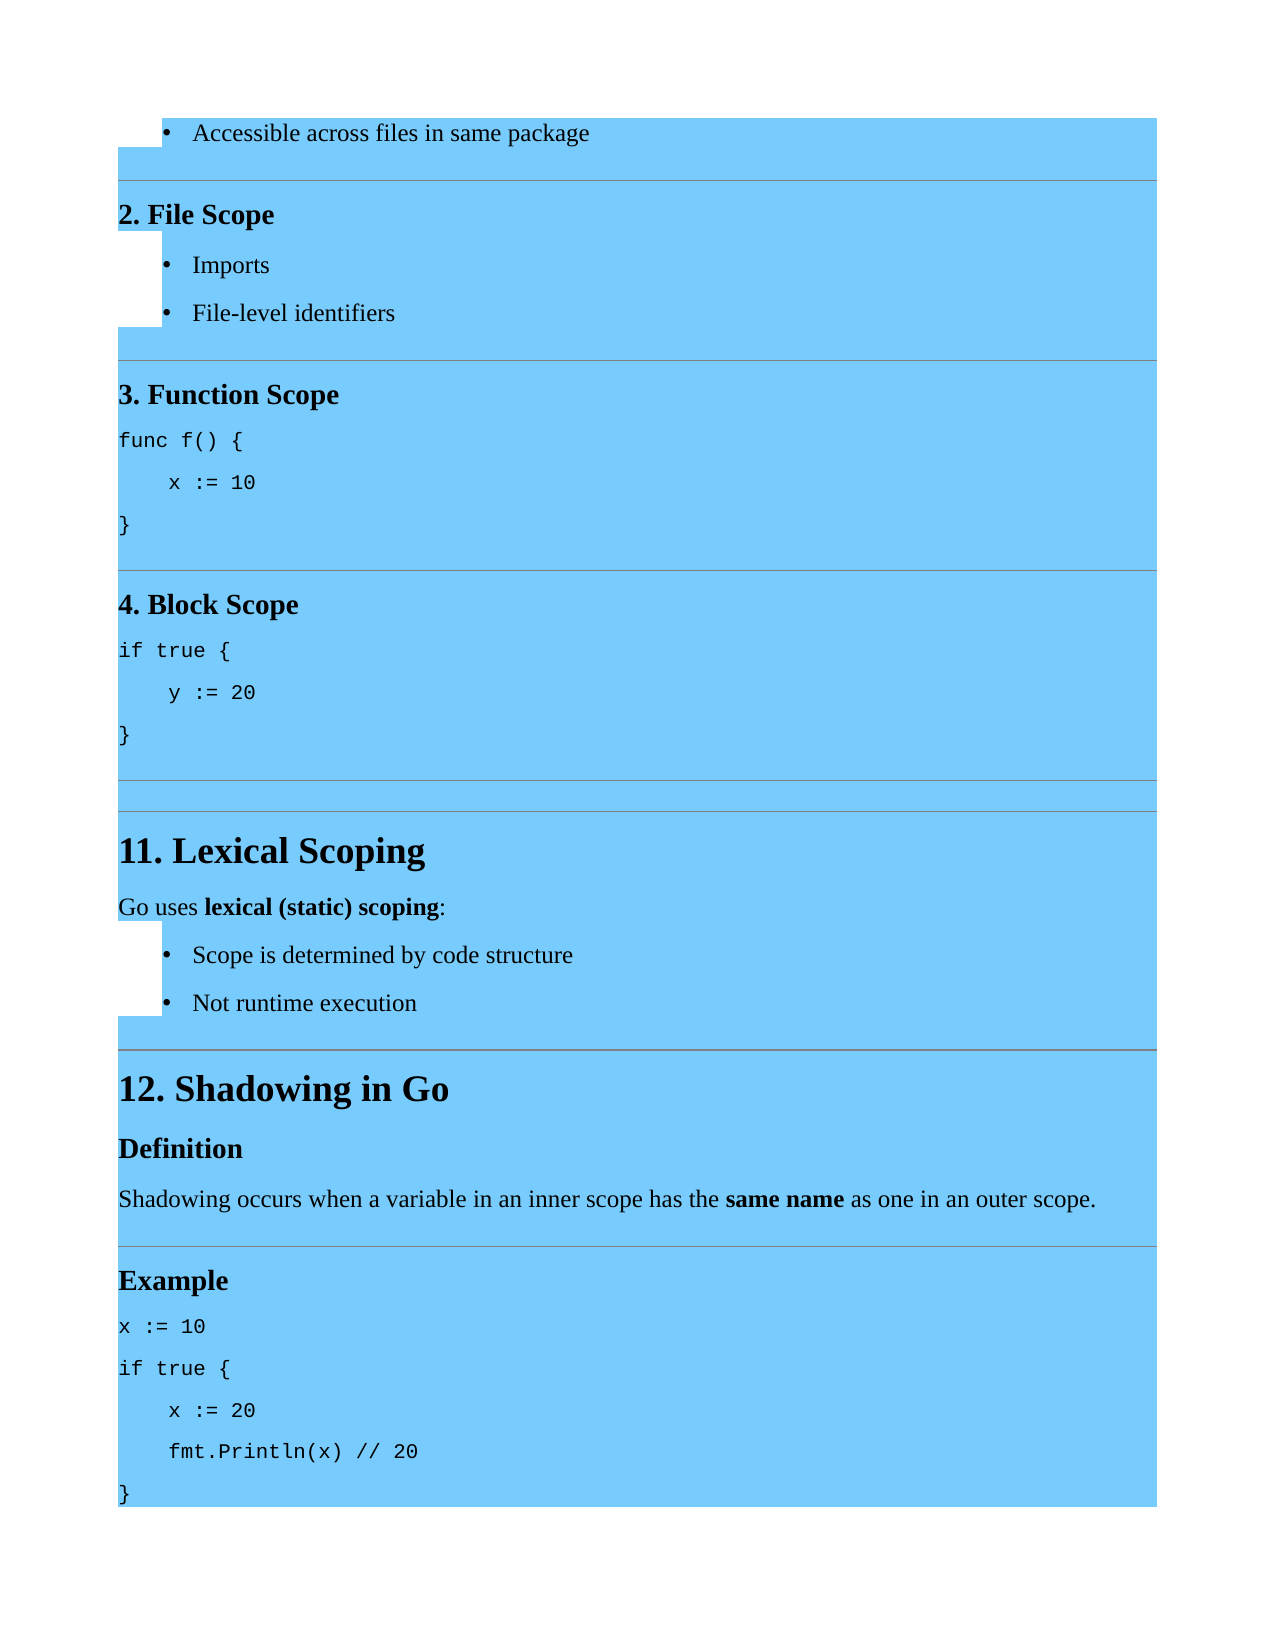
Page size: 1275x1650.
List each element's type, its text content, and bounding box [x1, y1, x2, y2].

text y := 20 [118, 682, 1157, 705]
text x := 10 [118, 1316, 1157, 1340]
list Not runtime execution [162, 988, 1157, 1016]
text if true { [118, 1358, 1157, 1382]
text } [118, 514, 1157, 537]
list Scope is determined by code structure [162, 940, 1157, 969]
text Shadowing occurs when a variable in an inner scope has the same name as one in an outer scope. [118, 1184, 1157, 1213]
text x := 10 [118, 472, 1157, 496]
text } [118, 1483, 1157, 1507]
subtitle 4. Block Scope [118, 587, 1157, 620]
text if true { [118, 640, 1157, 664]
text x := 20 [118, 1400, 1157, 1423]
subtitle Definition [118, 1131, 1157, 1164]
list File-level identifiers [162, 298, 1157, 327]
subtitle 12. Shadowing in Go [118, 1067, 1157, 1110]
subtitle 3. Function Scope [118, 377, 1157, 411]
subtitle Example [118, 1263, 1157, 1297]
subtitle 2. File Scope [118, 197, 1157, 231]
text Go uses lexical (static) scoping: [118, 892, 1157, 921]
text fmt.Println(x) // 20 [118, 1441, 1157, 1465]
list Accessible across files in same package [162, 118, 1157, 147]
subtitle 11. Lexical Scoping [118, 828, 1157, 871]
text } [118, 723, 1157, 747]
text func f() { [118, 430, 1157, 454]
list Imports [162, 250, 1157, 279]
